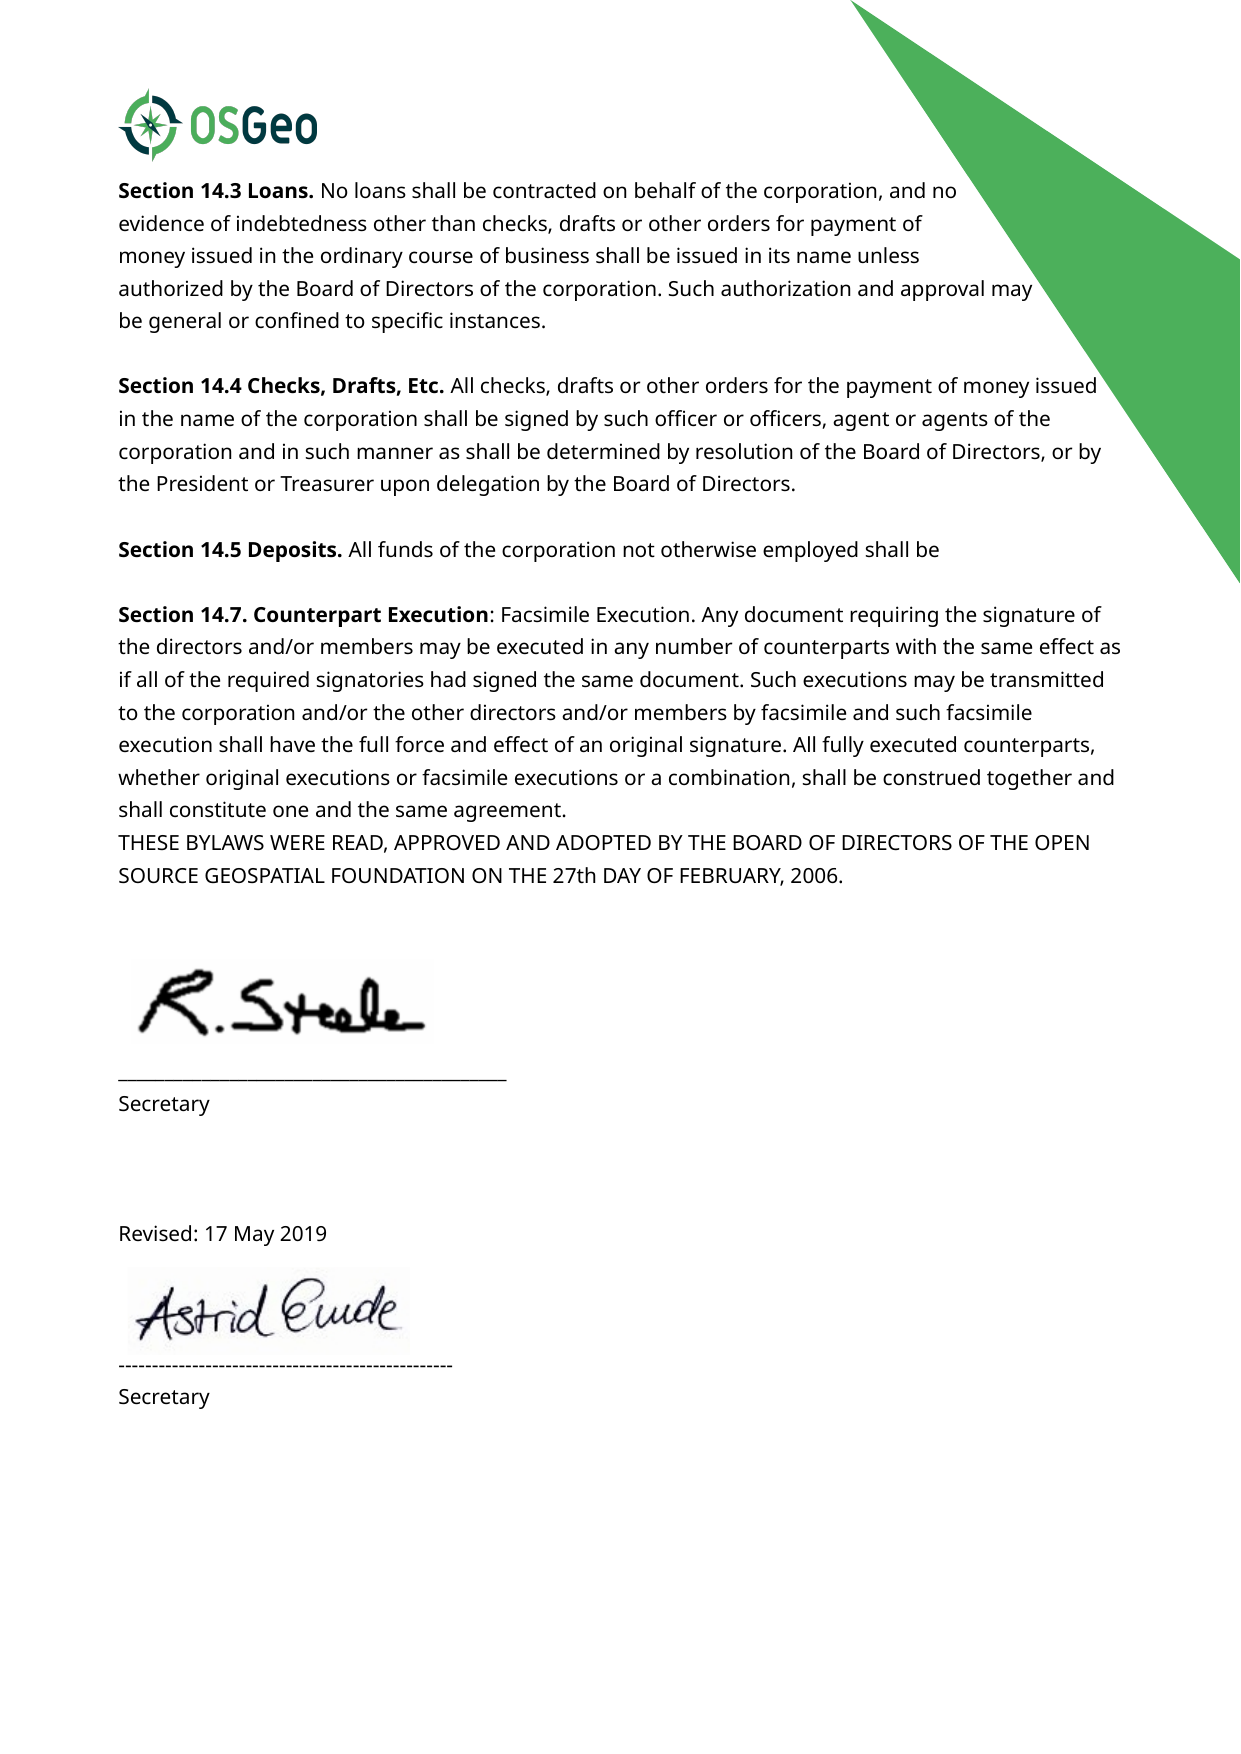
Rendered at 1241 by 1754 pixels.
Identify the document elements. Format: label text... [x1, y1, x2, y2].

text Secretary [118, 1382, 1122, 1411]
text Secretary [118, 1089, 1122, 1117]
text Section 14.4 Checks, Drafts, Etc. All checks, drafts or other orders for the payment of money issued in the name of the corporation shall be signed by such officer or officers, agent or agents of the corporation and in such manner as shall be determined by resolution of the Board of Directors, or by the President or Treasurer upon delegation by the Board of Directors. [118, 372, 1122, 498]
picture [118, 88, 317, 162]
text -------------------------------------------------- [118, 1350, 1122, 1378]
text Section 14.5 Deposits. All funds of the corporation not otherwise employed shall be [118, 535, 1122, 563]
text Section 14.7. Counterpart Execution: Facsimile Execution. Any document requiring the signature of the directors and/or members may be executed in any number of counterparts with the same effect as if all of the required signatories had signed the same document. Such executions may be transmitted to the corporation and/or the other directors and/or members by facsimile and such facsimile execution shall have the full force and effect of an original signature. All fully executed counterparts, whether original executions or facsimile executions or a combination, shall be construed together and shall constitute one and the same agreement. [118, 600, 1122, 824]
picture [127, 1267, 410, 1355]
picture [127, 959, 437, 1044]
text THESE BYLAWS WERE READ, APPROVED AND ADOPTED BY THE BOARD OF DIRECTORS OF THE OPEN SOURCE GEOSPATIAL FOUNDATION ON THE 27th DAY OF FEBRUARY, 2006. [118, 828, 1122, 889]
text Revised: 17 May 2019 [118, 1219, 1122, 1248]
text Section 14.3 Loans. No loans shall be contracted on behalf of the corporation, and no evidence of indebtedness other than checks, drafts or other orders for payment of money issued in the ordinary course of business shall be issued in its name unless authorized by the Board of Directors of the corporation. Such authorization and approval may be general or confined to specific instances. [118, 176, 1073, 335]
text __________________________________________ [118, 1056, 1122, 1085]
